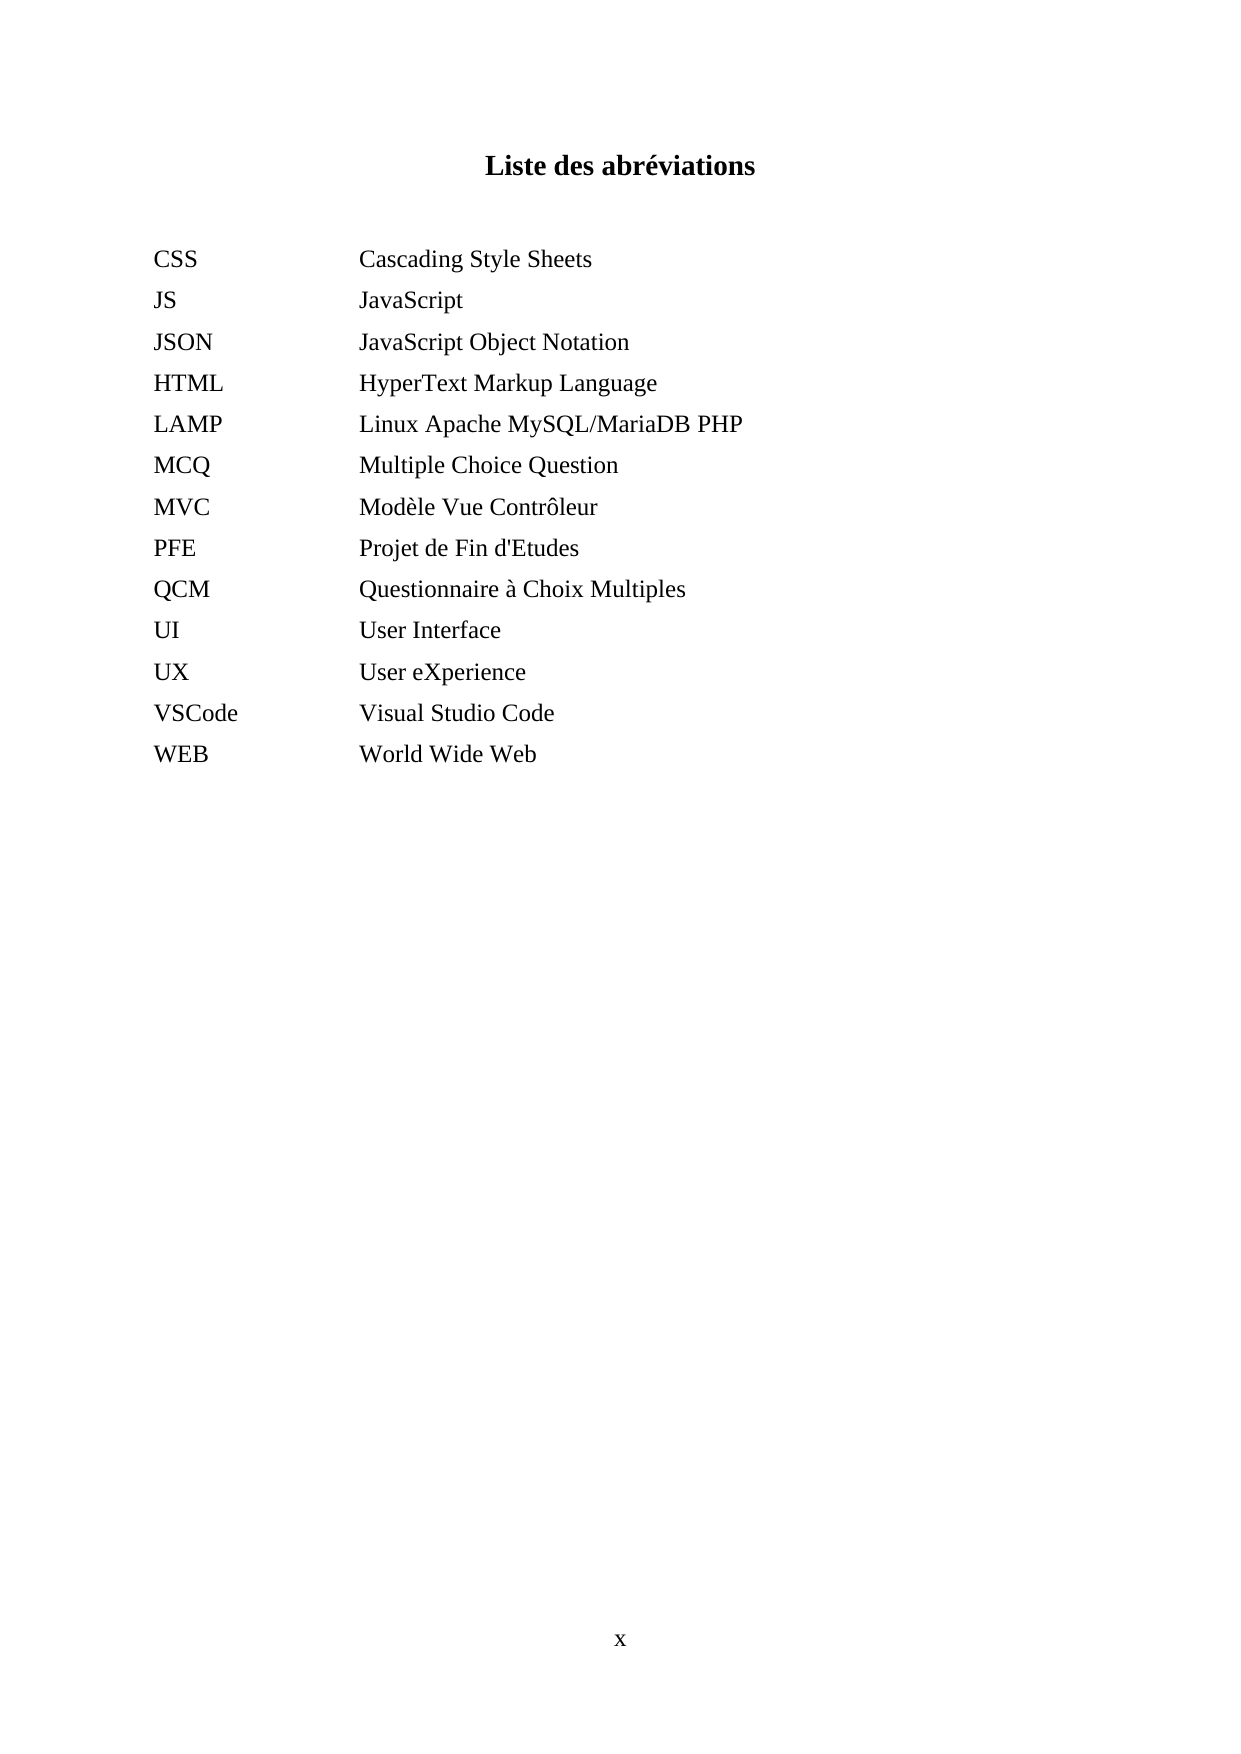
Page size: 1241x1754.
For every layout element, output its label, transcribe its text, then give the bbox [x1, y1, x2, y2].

table_cell JavaScript [353, 280, 1093, 321]
table_cell Linux Apache MySQL/MariaDB PHP [353, 404, 1093, 445]
table_cell Visual Studio Code [353, 693, 1093, 734]
table_cell HyperText Markup Language [353, 363, 1093, 404]
table_header CSS [148, 239, 353, 280]
table_cell User Interface [353, 610, 1093, 651]
table_cell WEB [148, 734, 353, 775]
table_cell LAMP [148, 404, 353, 445]
table_cell Questionnaire à Choix Multiples [353, 569, 1093, 610]
subtitle Liste des abréviations [148, 148, 1093, 181]
table_cell HTML [148, 363, 353, 404]
table_header Cascading Style Sheets [353, 239, 1093, 280]
table_cell JS [148, 280, 353, 321]
table_cell MCQ [148, 445, 353, 486]
table_cell MVC [148, 486, 353, 527]
table_cell UX [148, 651, 353, 692]
table_cell VSCode [148, 693, 353, 734]
table_cell UI [148, 610, 353, 651]
table_cell World Wide Web [353, 734, 1093, 775]
table_cell Modèle Vue Contrôleur [353, 486, 1093, 527]
table_cell JavaScript Object Notation [353, 321, 1093, 362]
table_cell PFE [148, 528, 353, 569]
table_cell User eXperience [353, 651, 1093, 692]
table_cell JSON [148, 321, 353, 362]
table_cell QCM [148, 569, 353, 610]
table_cell Projet de Fin d'Etudes [353, 528, 1093, 569]
table_cell Multiple Choice Question [353, 445, 1093, 486]
